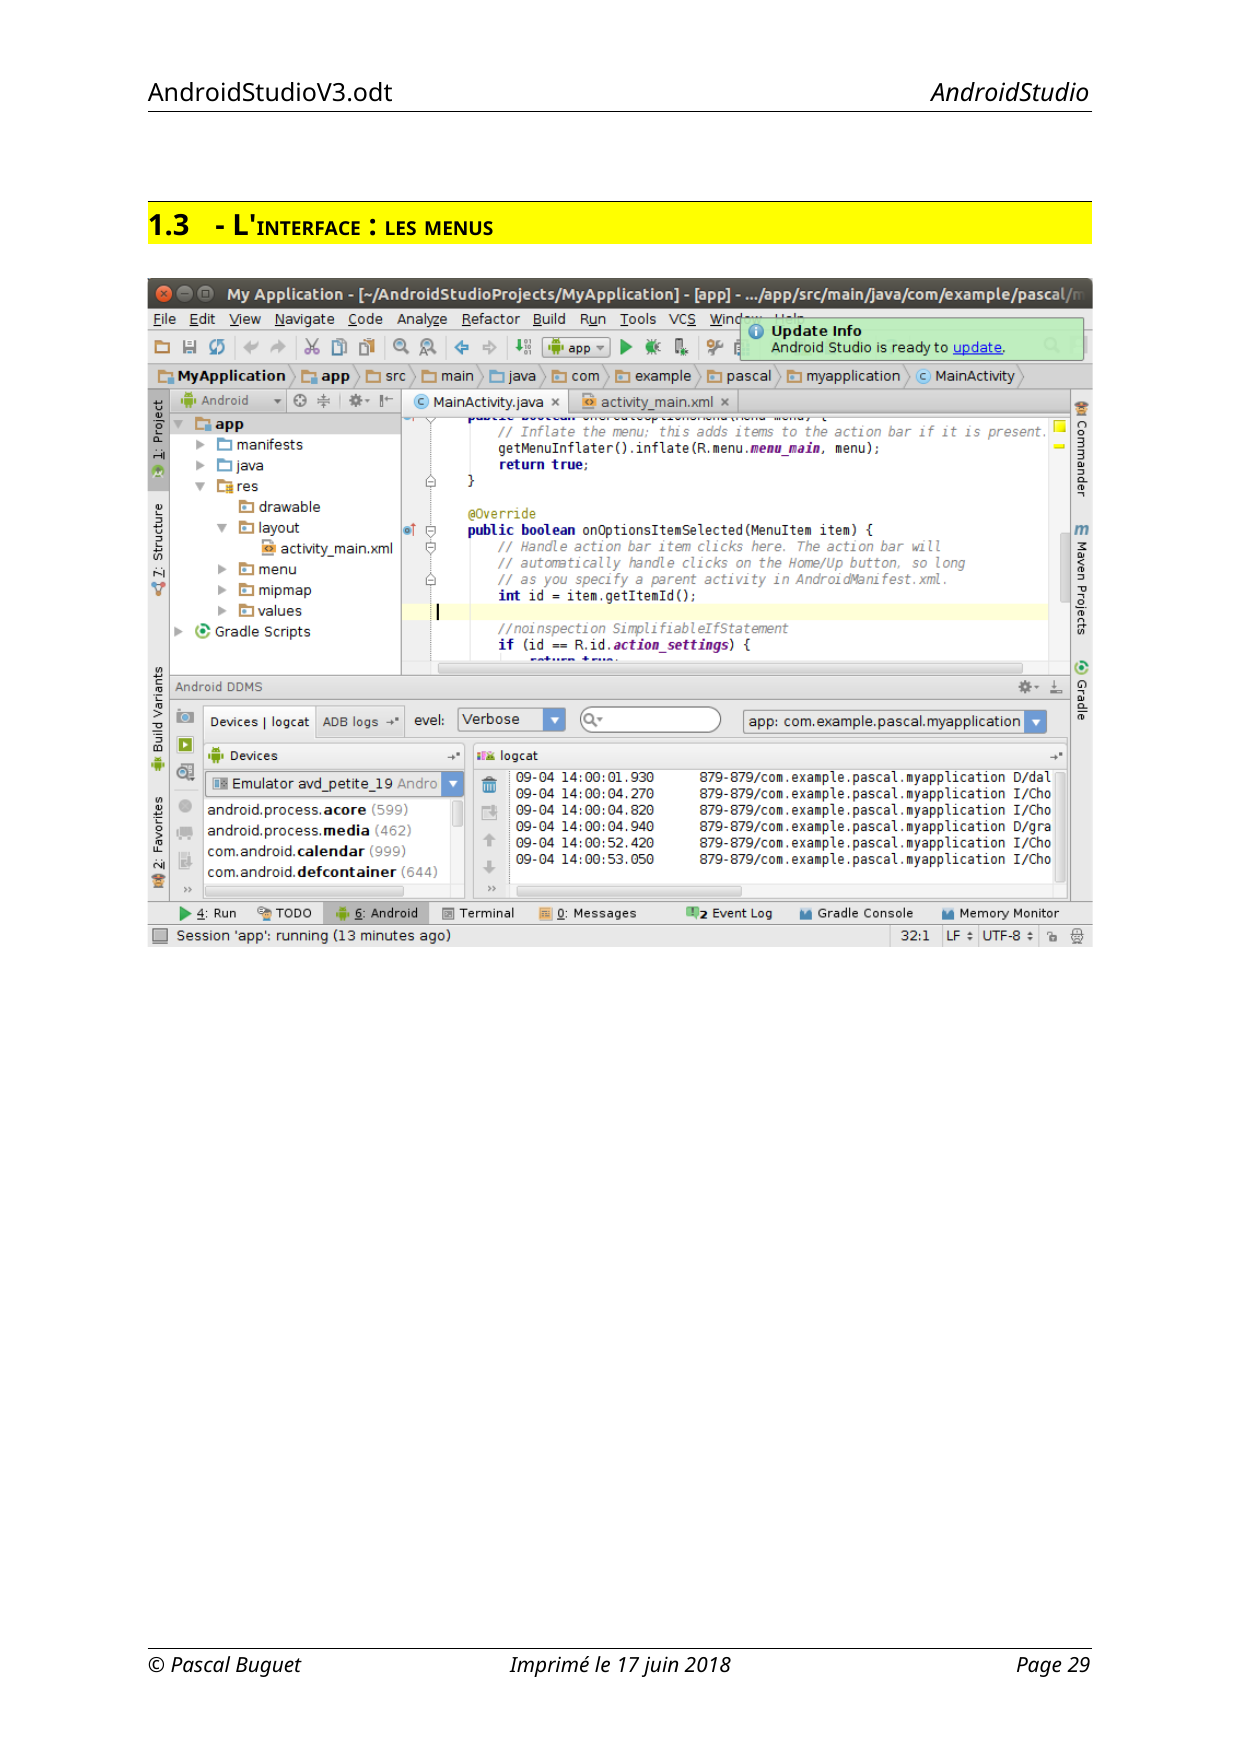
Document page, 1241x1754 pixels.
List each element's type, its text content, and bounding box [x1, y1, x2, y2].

picture [147, 278, 1093, 947]
subtitle - L'interface : les menus [148, 202, 1092, 244]
